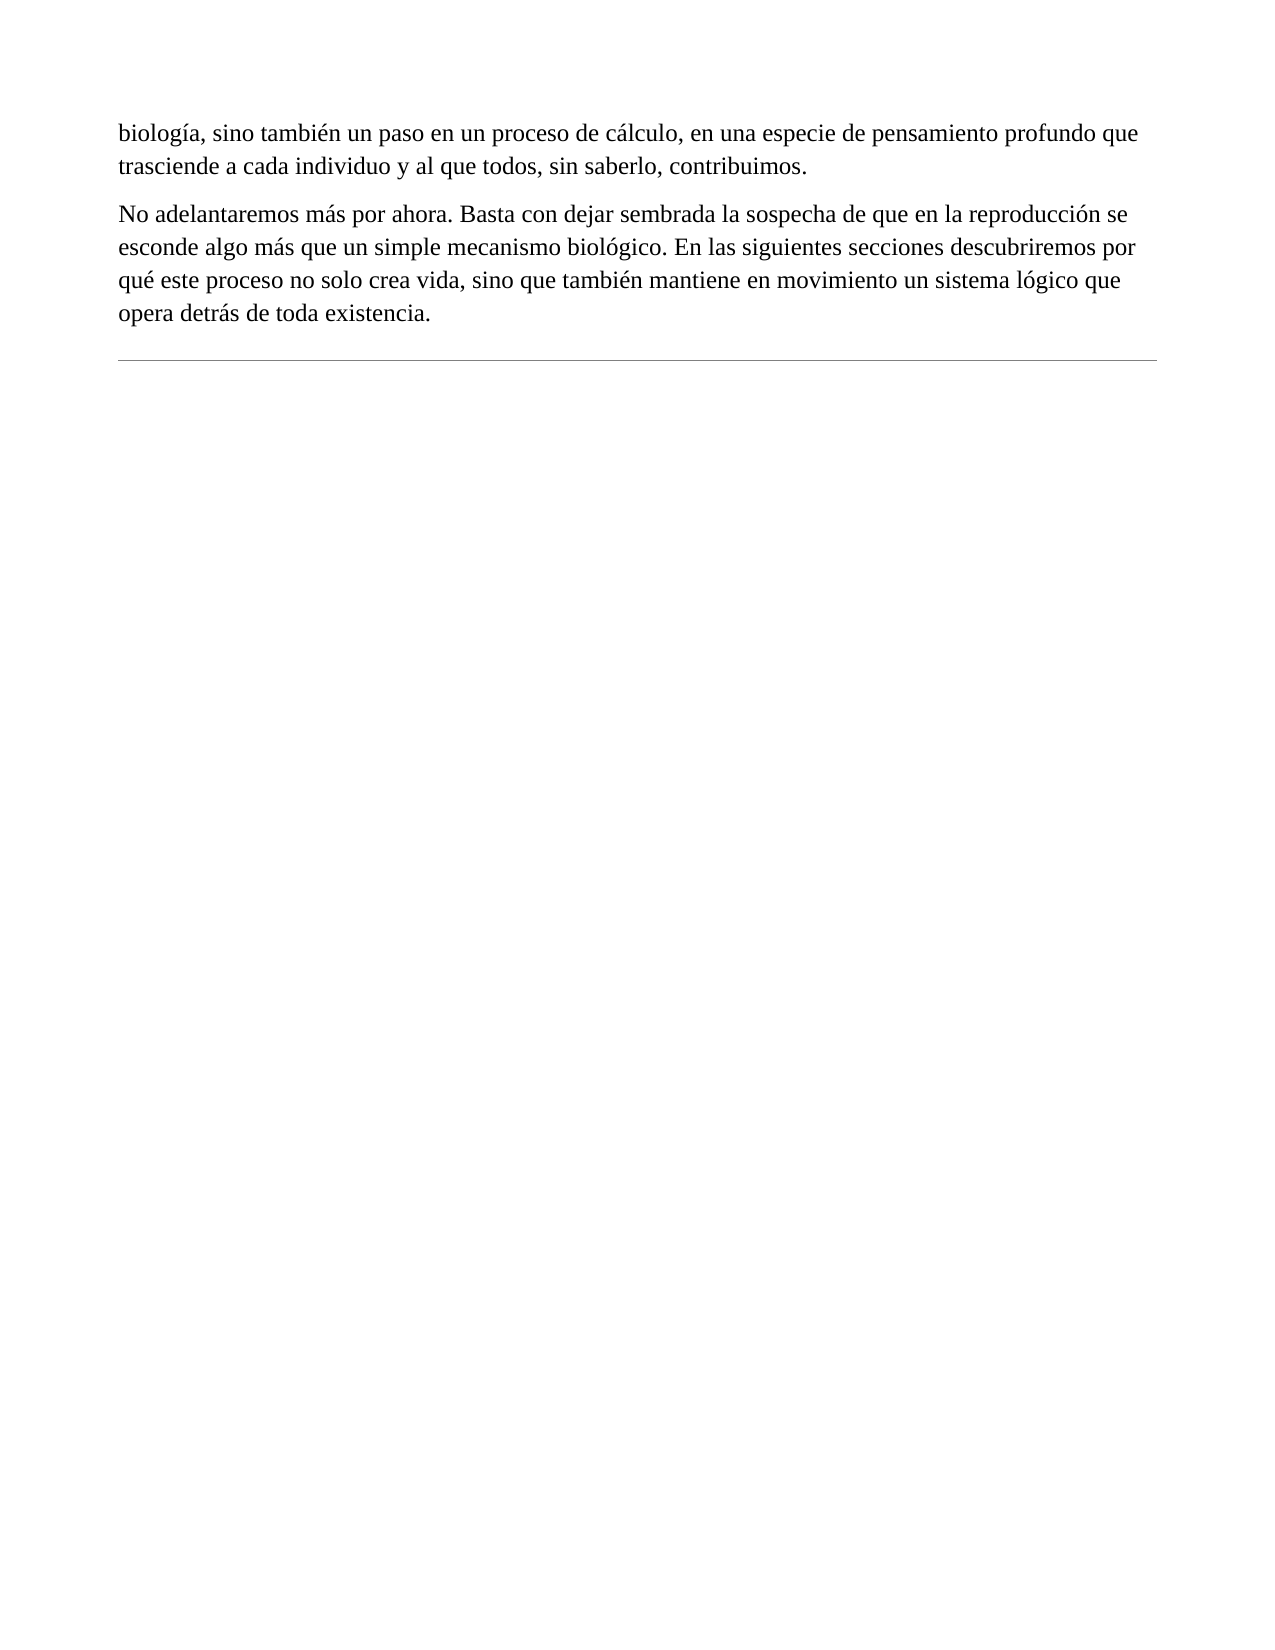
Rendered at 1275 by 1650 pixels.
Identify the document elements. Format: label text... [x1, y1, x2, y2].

text No adelantaremos más por ahora. Basta con dejar sembrada la sospecha de que en la reproducción se esconde algo más que un simple mecanismo biológico. En las siguientes secciones descubriremos por qué este proceso no solo crea vida, sino que también mantiene en movimiento un sistema lógico que opera detrás de toda existencia. [118, 199, 1157, 327]
text biología, sino también un paso en un proceso de cálculo, en una especie de pensamiento profundo que trasciende a cada individuo y al que todos, sin saberlo, contribuimos. [118, 118, 1157, 180]
